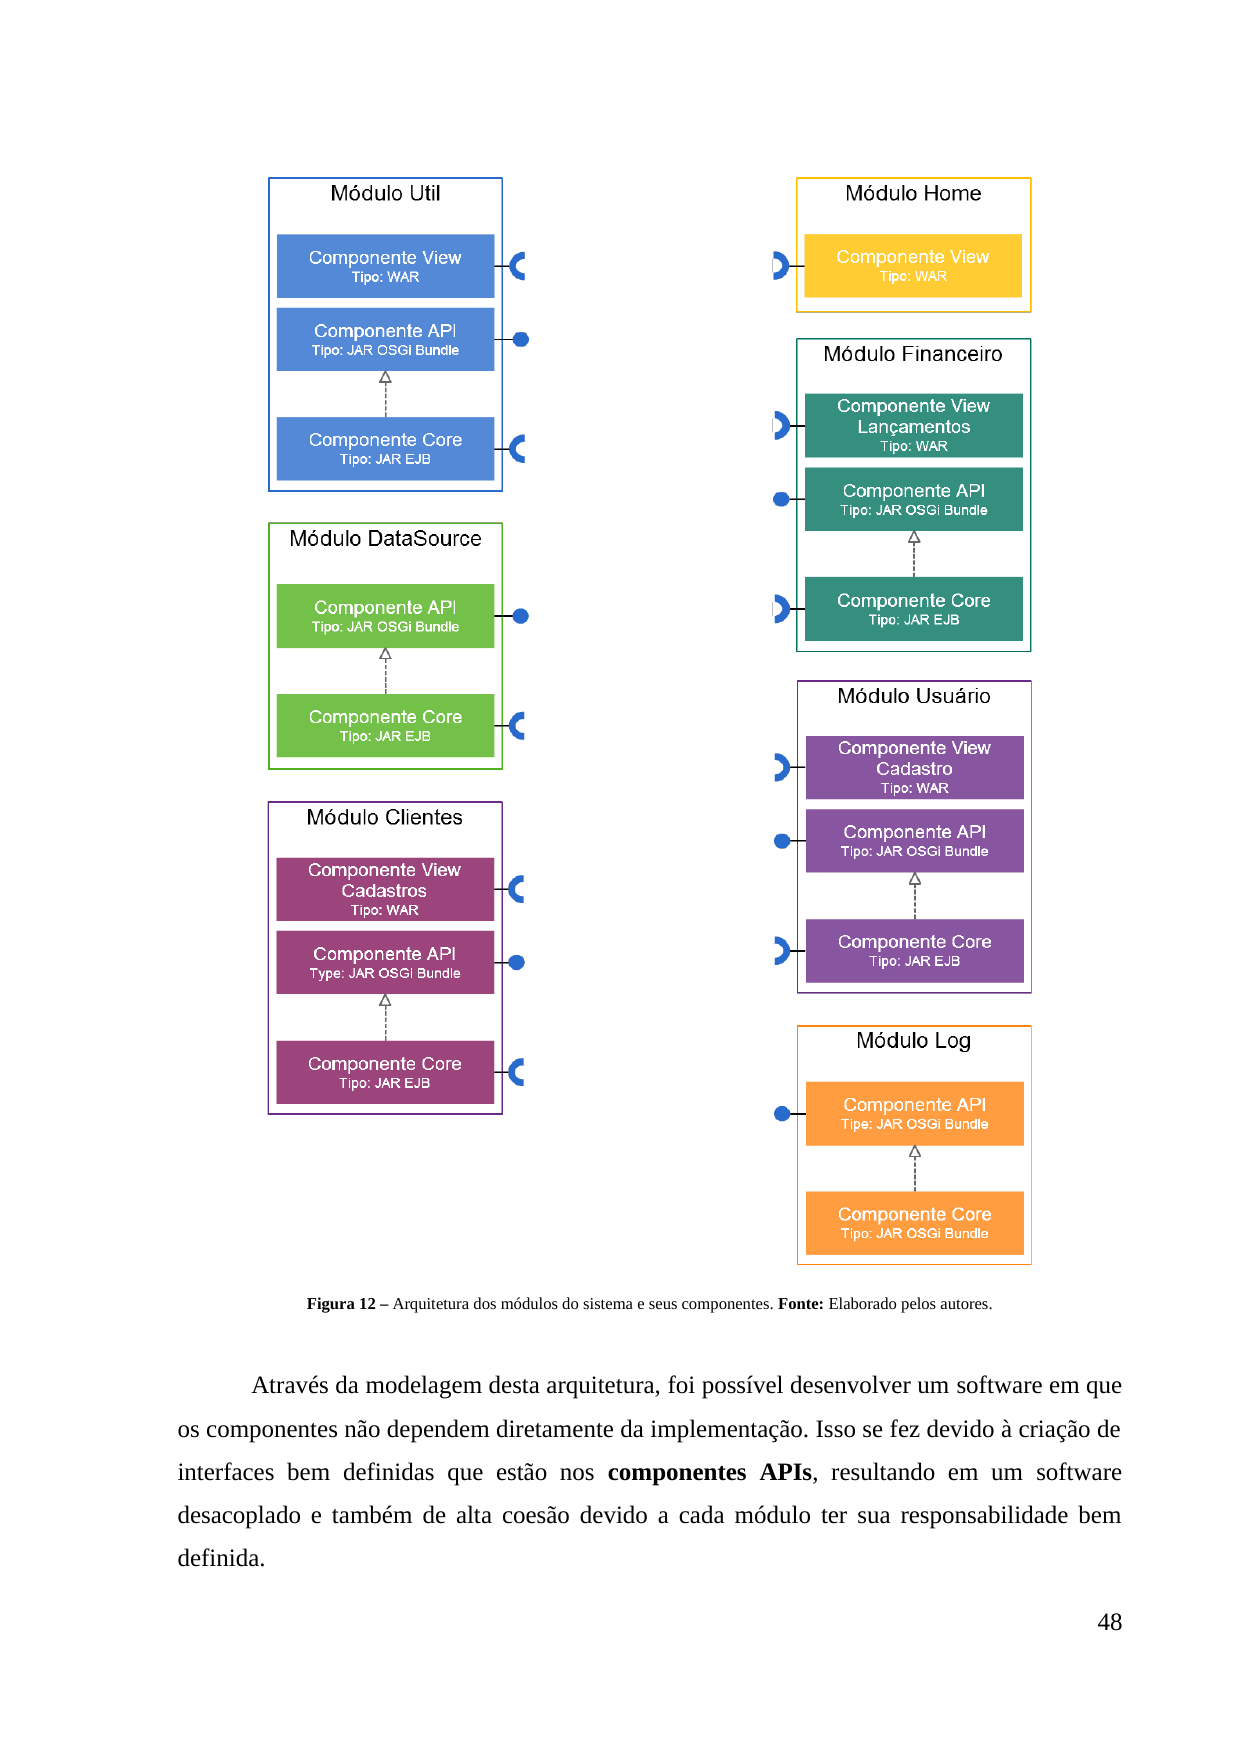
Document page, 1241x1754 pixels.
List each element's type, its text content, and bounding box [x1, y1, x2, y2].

text Através da modelagem desta arquitetura, foi possível desenvolver um software em que os componentes não dependem diretamente da implementação. Isso se fez devido à criação de interfaces bem definidas que estão nos componentes APIs, resultando em um software desacoplado e também de alta coesão devido a cada módulo ter sua responsabilidade bem definida. [177, 1371, 1122, 1572]
picture [267, 177, 1032, 1265]
text Figura 12 – Arquitetura dos módulos do sistema e seus componentes. Fonte: Elaborado pelos autores. [247, 1293, 1053, 1313]
